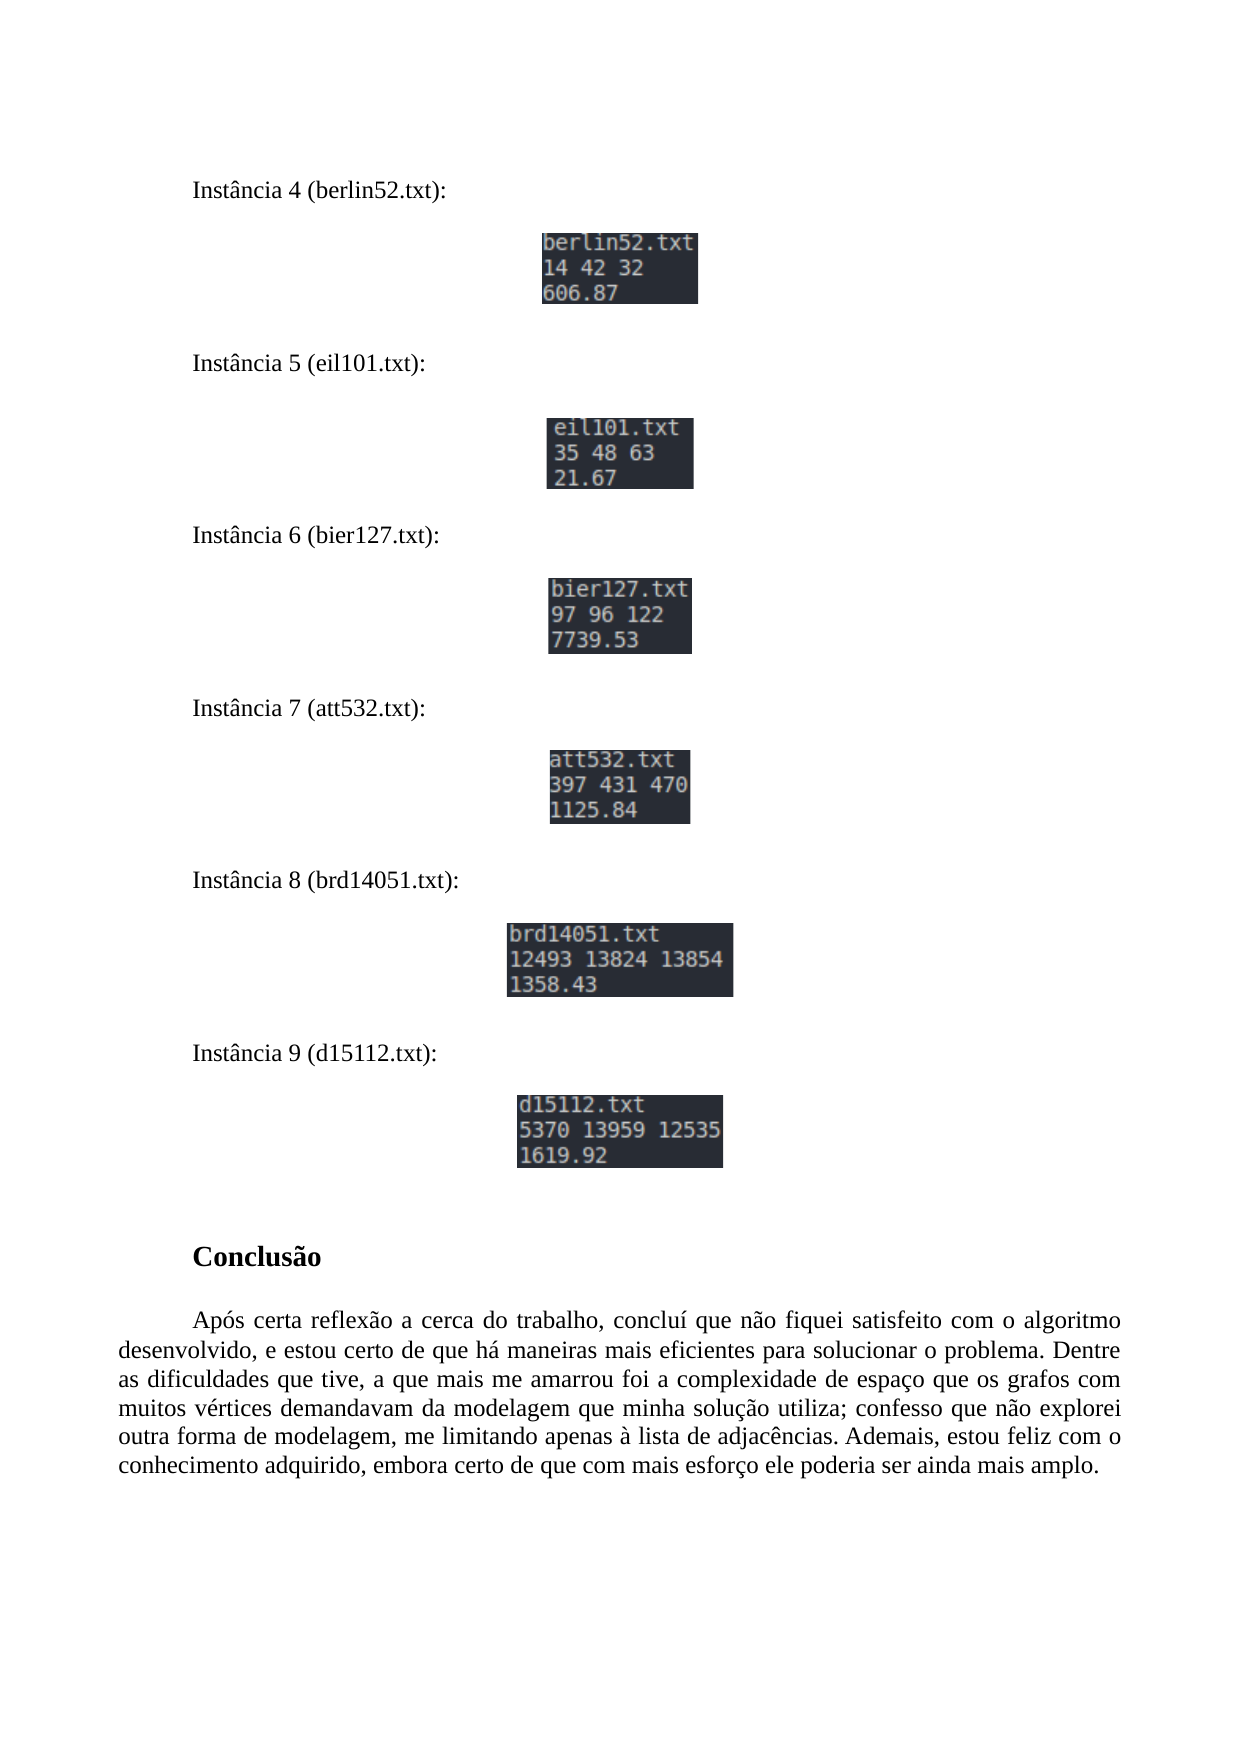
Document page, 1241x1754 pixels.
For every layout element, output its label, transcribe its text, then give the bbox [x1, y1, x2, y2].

picture [548, 578, 692, 654]
text Instância 9 (d15112.txt): [118, 1038, 1122, 1067]
text Instância 8 (brd14051.txt): [118, 866, 1122, 894]
text Após certa reflexão a cerca do trabalho, concluí que não fiquei satisfeito com o algoritmo desenvolvido, e estou certo de que há maneiras mais eficientes para solucionar o problema. Dentre as dificuldades que tive, a que mais me amarrou foi a complexidade de espaço que os grafos com muitos vértices demandavam da modelagem que minha solução utiliza; confesso que não explorei outra forma de modelagem, me limitando apenas à lista de adjacências. Ademais, estou feliz com o conhecimento adquirido, embora certo de que com mais esforço ele poderia ser ainda mais amplo. [118, 1302, 1122, 1479]
text Instância 6 (bier127.txt): [118, 521, 1122, 549]
picture [517, 1095, 724, 1168]
text Instância 5 (eil101.txt): [118, 348, 1122, 377]
picture [506, 923, 734, 997]
text Conclusão [118, 1239, 1122, 1273]
text Instância 4 (berlin52.txt): [118, 176, 1122, 204]
text Instância 7 (att532.txt): [118, 693, 1122, 722]
picture [546, 418, 694, 489]
picture [549, 750, 691, 824]
picture [542, 233, 699, 304]
